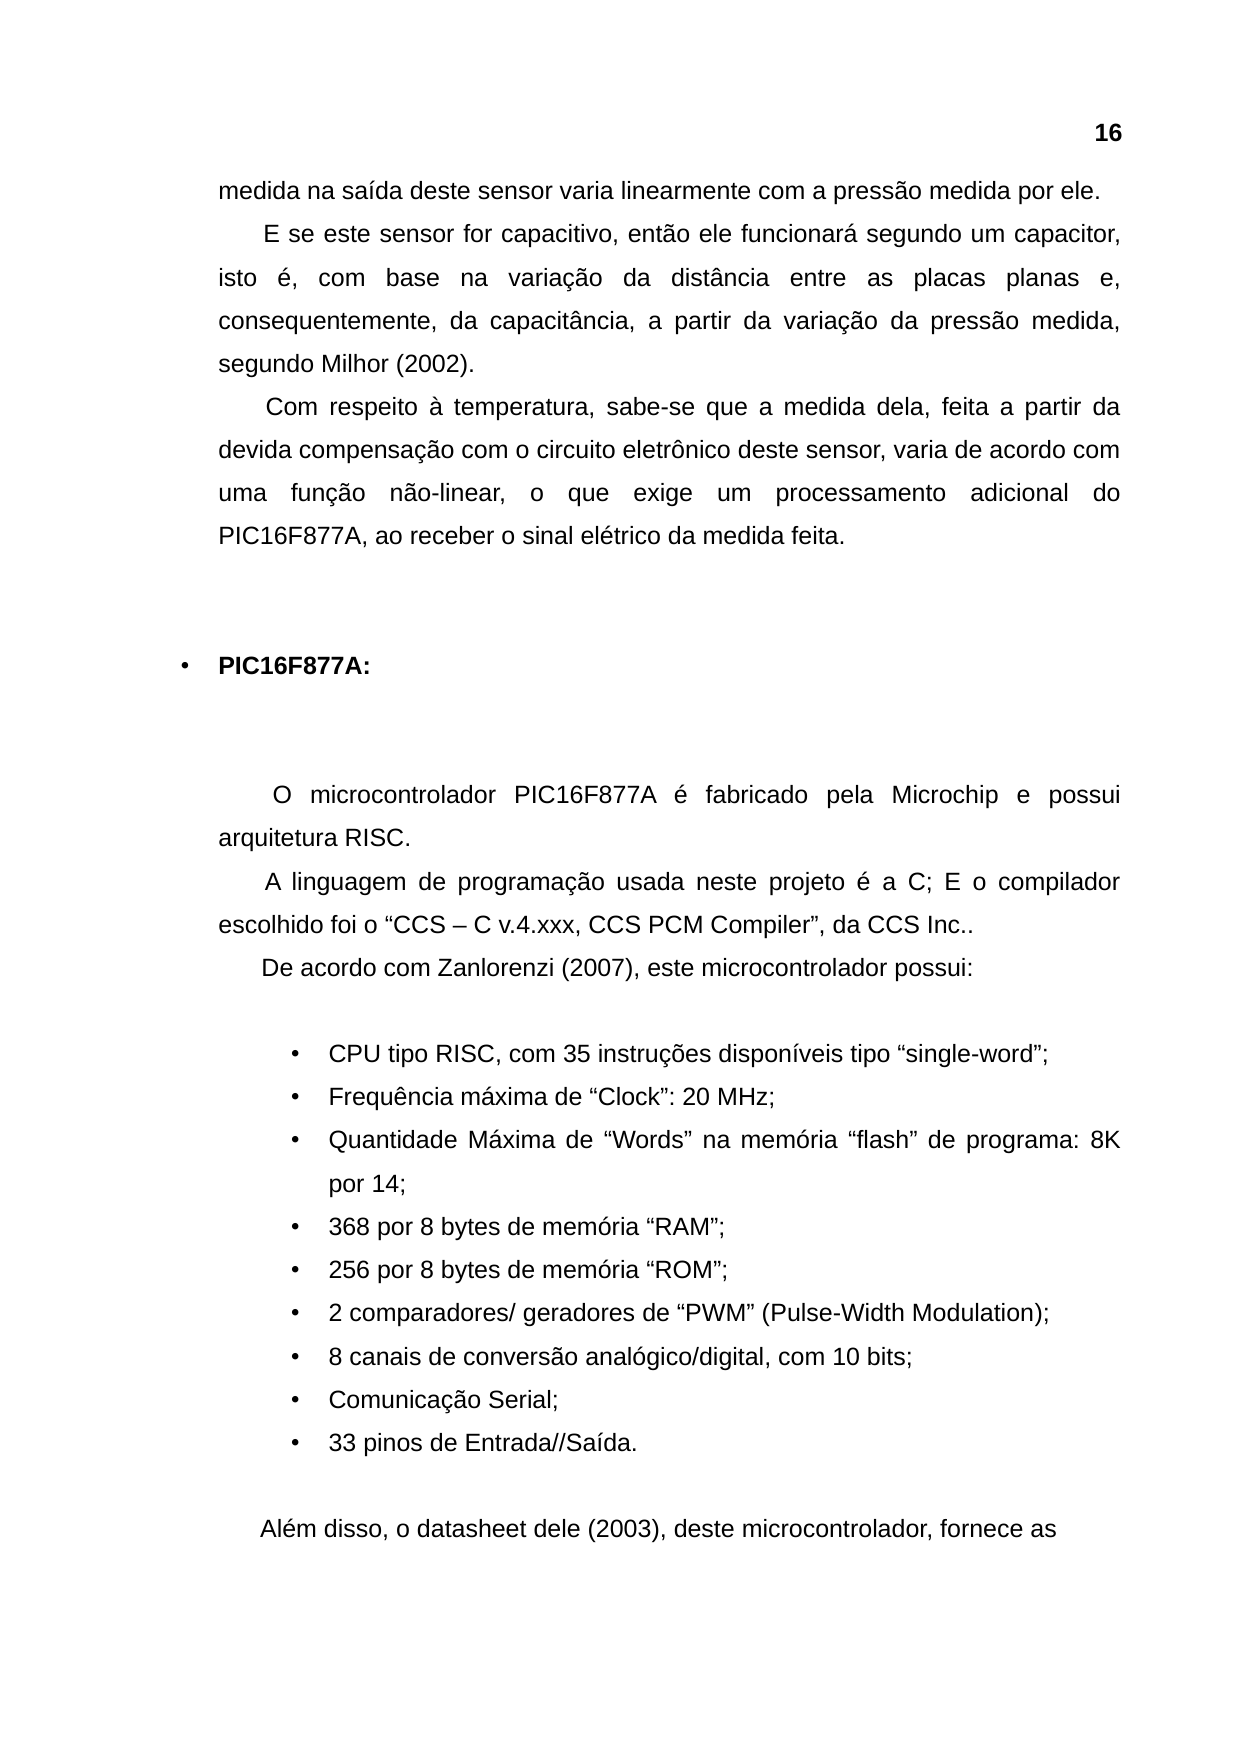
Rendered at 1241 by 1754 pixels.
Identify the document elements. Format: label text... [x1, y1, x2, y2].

list Quantidade Máxima de “Words” na memória “flash” de programa: 8K por 14; [291, 1125, 1122, 1197]
list Comunicação Serial; [291, 1385, 1122, 1413]
list PIC16F877A: [181, 651, 1122, 679]
list Além disso, o datasheet dele (2003), deste microcontrolador, fornece as [181, 1514, 1122, 1543]
list 256 por 8 bytes de memória “ROM”; [291, 1255, 1122, 1284]
list 8 canais de conversão analógico/digital, com 10 bits; [291, 1341, 1122, 1370]
list 2 comparadores/ geradores de “PWM” (Pulse-Width Modulation); [291, 1298, 1122, 1327]
list Frequência máxima de “Clock”: 20 MHz; [291, 1082, 1122, 1111]
list O microcontrolador PIC16F877A é fabricado pela Microchip e possui arquitetura RISC. [181, 780, 1122, 852]
list 368 por 8 bytes de memória “RAM”; [291, 1212, 1122, 1241]
list 33 pinos de Entrada//Saída. [291, 1428, 1122, 1457]
list E se este sensor for capacitivo, então ele funcionará segundo um capacitor, isto é, com base na variação da distância entre as placas planas e, consequentemente, da capacitância, a partir da variação da pressão medida, segundo Milhor (2002). [181, 219, 1122, 378]
list CPU tipo RISC, com 35 instruções disponíveis tipo “single-word”; [291, 1039, 1122, 1068]
list medida na saída deste sensor varia linearmente com a pressão medida por ele. [181, 176, 1122, 205]
list A linguagem de programação usada neste projeto é a C; E o compilador escolhido foi o “CCS – C v.4.xxx, CCS PCM Compiler”, da CCS Inc.. [181, 866, 1122, 938]
list De acordo com Zanlorenzi (2007), este microcontrolador possui: [181, 953, 1122, 981]
list Com respeito à temperatura, sabe-se que a medida dela, feita a partir da devida compensação com o circuito eletrônico deste sensor, varia de acordo com uma função não-linear, o que exige um processamento adicional do PIC16F877A, ao receber o sinal elétrico da medida feita. [181, 392, 1122, 550]
